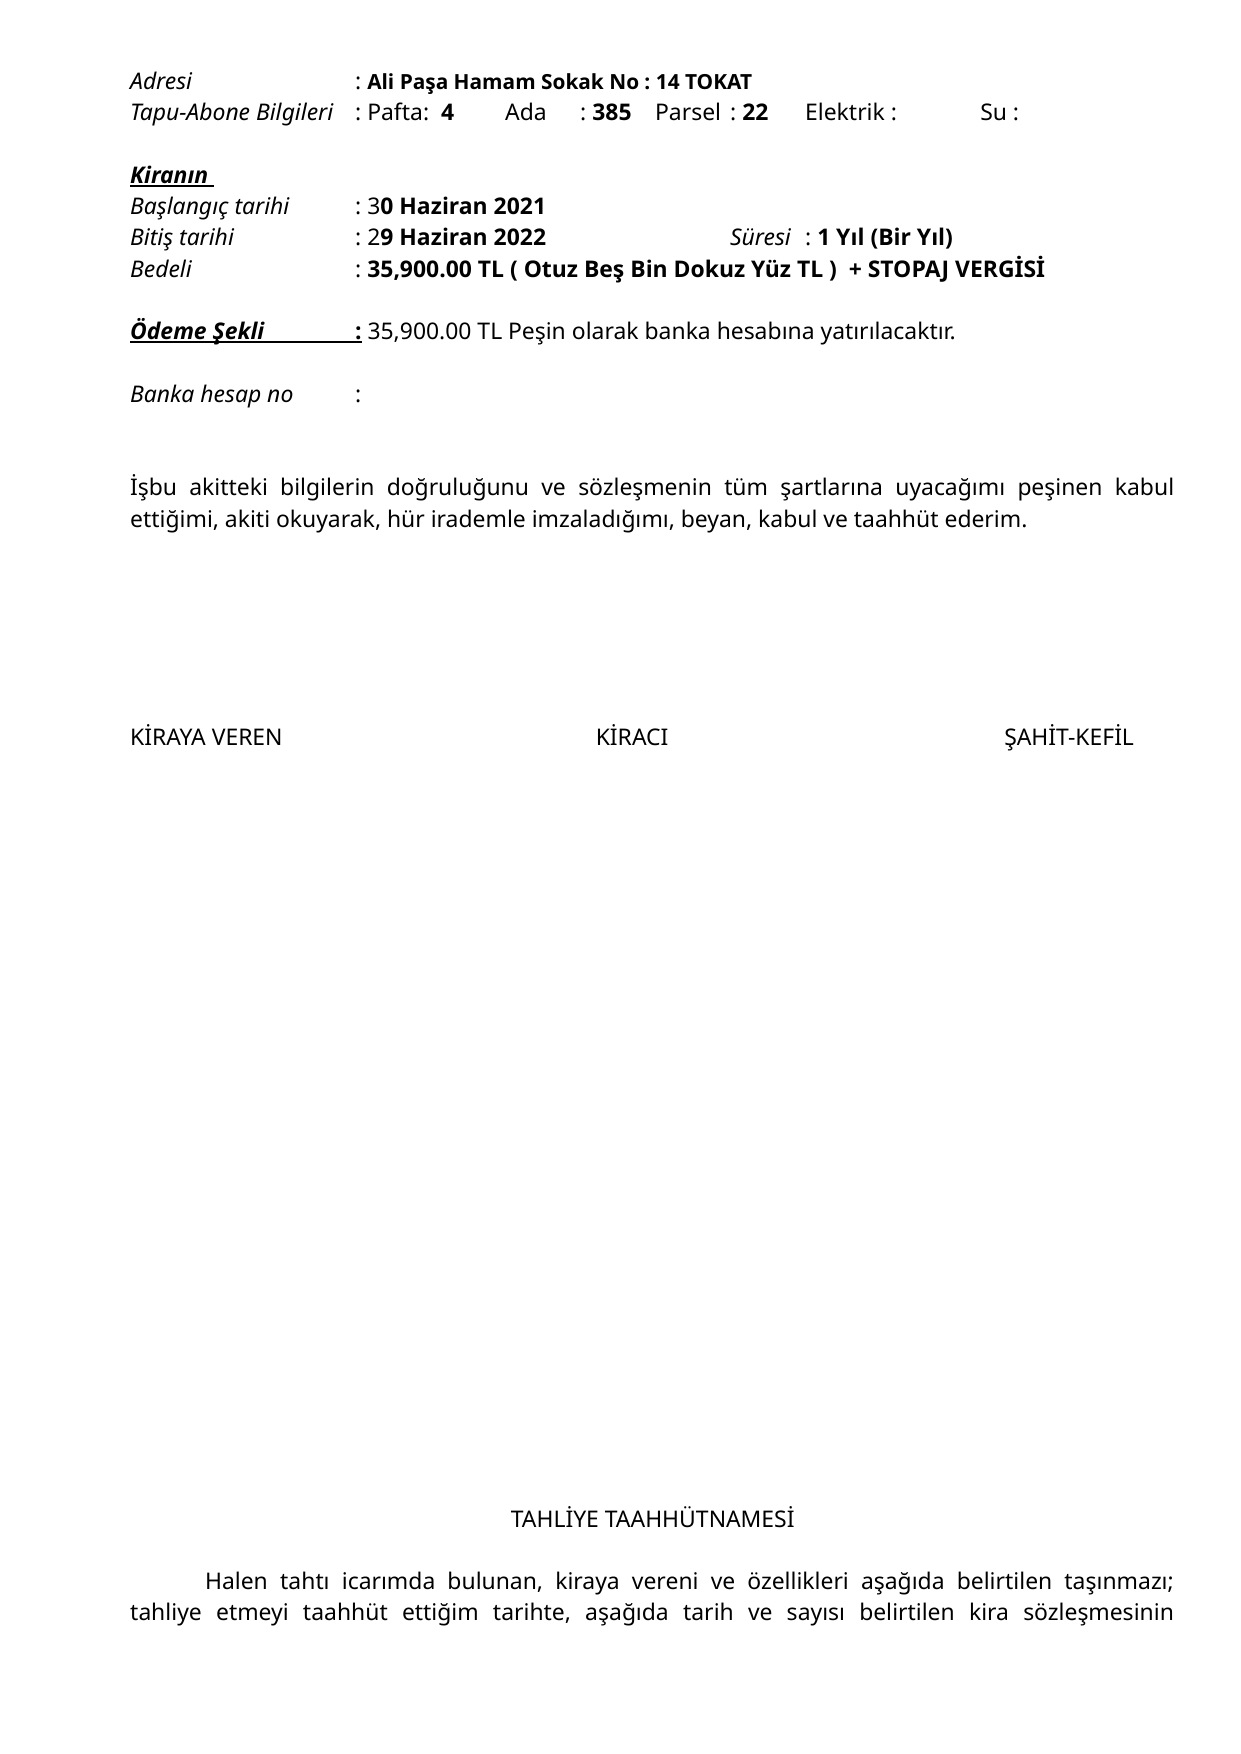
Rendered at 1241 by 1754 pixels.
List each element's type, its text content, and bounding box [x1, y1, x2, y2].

text Tapu-Abone Bilgileri : Pafta: 4 Ada : 385 Parsel : 22 Elektrik : Su : [130, 96, 1175, 127]
text İşbu akitteki bilgilerin doğruluğunu ve sözleşmenin tüm şartlarına uyacağımı peşinen kabul ettiğimi, akiti okuyarak, hür irademle imzaladığımı, beyan, kabul ve taahhüt ederim. [130, 471, 1175, 534]
text Banka hesap no : [130, 377, 1175, 409]
text Bedeli : 35,900.00 TL ( Otuz Beş Bin Dokuz Yüz TL ) + STOPAJ VERGİSİ [130, 252, 1175, 284]
text Başlangıç tarihi : 30 Haziran 2021 [130, 190, 1175, 221]
text KİRAYA VEREN KİRACI ŞAHİT-KEFİL [130, 721, 1175, 752]
text Ödeme Şekli : 35,900.00 TL Peşin olarak banka hesabına yatırılacaktır. [130, 315, 1175, 346]
text Halen tahtı icarımda bulunan, kiraya vereni ve özellikleri aşağıda belirtilen taşınmazı; tahliye etmeyi taahhüt ettiğim tarihte, aşağıda tarih ve sayısı belirtilen kira sözleşmesinin [130, 1565, 1175, 1627]
text Kiranın [130, 159, 1175, 190]
text TAHLİYE TAAHHÜTNAMESİ [130, 1502, 1175, 1534]
text Adresi : Ali Paşa Hamam Sokak No : 14 TOKAT [130, 65, 1175, 96]
text Bitiş tarihi : 29 Haziran 2022 Süresi : 1 Yıl (Bir Yıl) [130, 221, 1175, 252]
